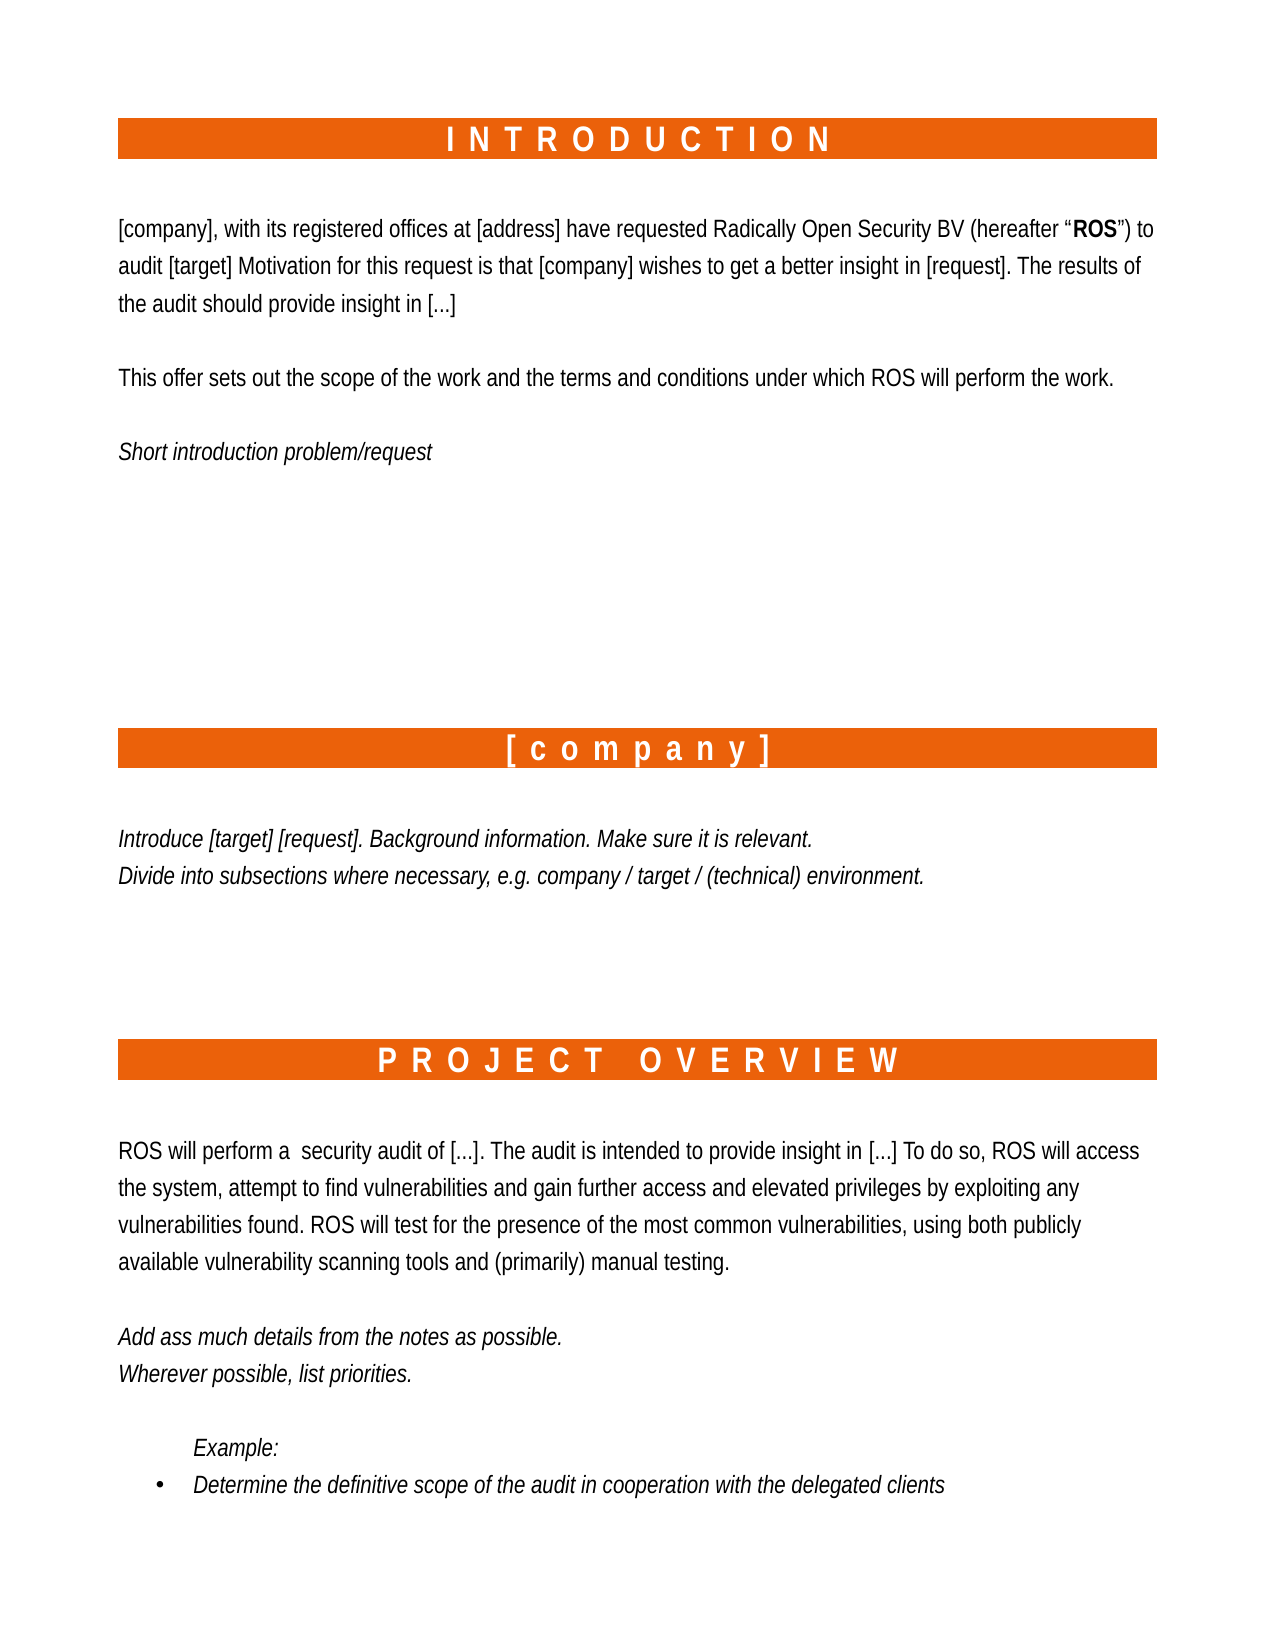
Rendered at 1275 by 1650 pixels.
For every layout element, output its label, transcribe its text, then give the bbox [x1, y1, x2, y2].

text Introduce [target] [request]. Background information. Make sure it is relevant. [118, 824, 1157, 852]
text Short introduction problem/request [118, 437, 1157, 466]
list Determine the definitive scope of the audit in cooperation with the delegated clients [156, 1470, 1157, 1499]
text Add ass much details from the notes as possible. [118, 1322, 1157, 1350]
text Divide into subsections where necessary, e.g. company / target / (technical) environment. [118, 861, 1157, 889]
text This offer sets out the scope of the work and the terms and conditions under which ROS will perform the work. [118, 363, 1157, 392]
text [company], with its registered offices at [address] have requested Radically Open Security BV (hereafter “ROS”) to audit [target] Motivation for this request is that [company] wishes to get a better insight in [request]. The results of the audit should provide insight in [...] [118, 214, 1157, 317]
list Example: [156, 1433, 1157, 1462]
subtitle PROJECT OVERVIEW [118, 1039, 1157, 1080]
text ROS will perform a security audit of [...]. The audit is intended to provide insight in [...] To do so, ROS will access the system, attempt to find vulnerabilities and gain further access and elevated privileges by exploiting any vulnerabilities found. ROS will test for the presence of the most common vulnerabilities, using both publicly available vulnerability scanning tools and (primarily) manual testing. [118, 1136, 1157, 1276]
subtitle [company] [118, 728, 1157, 768]
text Wherever possible, list priorities. [118, 1359, 1157, 1387]
subtitle INTRODUCTION [118, 118, 1157, 159]
